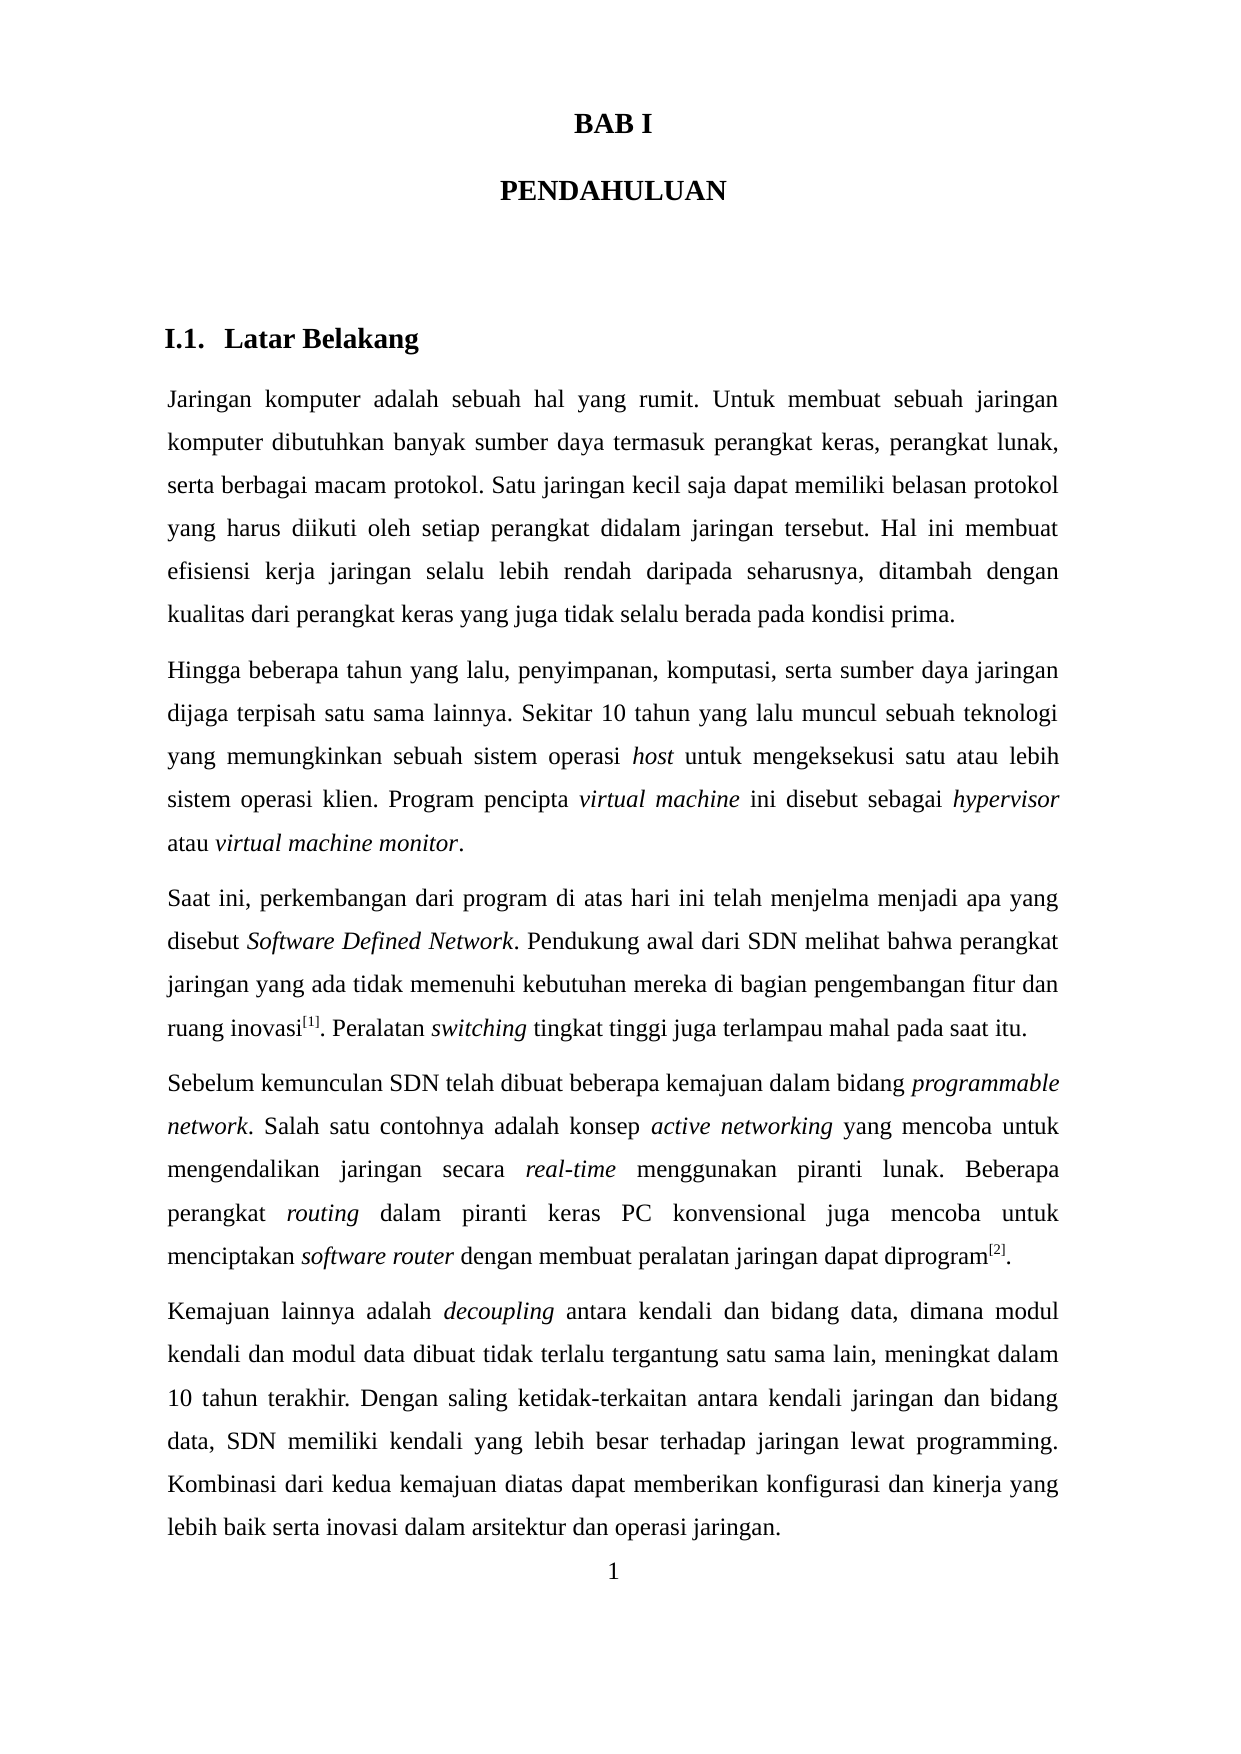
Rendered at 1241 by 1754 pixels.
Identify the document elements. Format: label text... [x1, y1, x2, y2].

subtitle Bab I PENDAHULUAN [167, 106, 1059, 207]
text Hingga beberapa tahun yang lalu, penyimpanan, komputasi, serta sumber daya jaringan dijaga terpisah satu sama lainnya. Sekitar 10 tahun yang lalu muncul sebuah teknologi yang memungkinkan sebuah sistem operasi host untuk mengeksekusi satu atau lebih sistem operasi klien. Program pencipta virtual machine ini disebut sebagai hypervisor atau virtual machine monitor. [167, 655, 1059, 856]
subtitle Latar Belakang [164, 321, 1062, 354]
text Saat ini, perkembangan dari program di atas hari ini telah menjelma menjadi apa yang disebut Software Defined Network. Pendukung awal dari SDN melihat bahwa perangkat jaringan yang ada tidak memenuhi kebutuhan mereka di bagian pengembangan fitur dan ruang inovasi[1]. Peralatan switching tingkat tinggi juga terlampau mahal pada saat itu. [167, 883, 1059, 1041]
text Sebelum kemunculan SDN telah dibuat beberapa kemajuan dalam bidang programmable network. Salah satu contohnya adalah konsep active networking yang mencoba untuk mengendalikan jaringan secara real-time menggunakan piranti lunak. Beberapa perangkat routing dalam piranti keras PC konvensional juga mencoba untuk menciptakan software router dengan membuat peralatan jaringan dapat diprogram[2]. [167, 1068, 1059, 1269]
text Kemajuan lainnya adalah decoupling antara kendali dan bidang data, dimana modul kendali dan modul data dibuat tidak terlalu tergantung satu sama lain, meningkat dalam 10 tahun terakhir. Dengan saling ketidak-terkaitan antara kendali jaringan dan bidang data, SDN memiliki kendali yang lebih besar terhadap jaringan lewat programming. Kombinasi dari kedua kemajuan diatas dapat memberikan konfigurasi dan kinerja yang lebih baik serta inovasi dalam arsitektur dan operasi jaringan. [167, 1296, 1059, 1541]
text Jaringan komputer adalah sebuah hal yang rumit. Untuk membuat sebuah jaringan komputer dibutuhkan banyak sumber daya termasuk perangkat keras, perangkat lunak, serta berbagai macam protokol. Satu jaringan kecil saja dapat memiliki belasan protokol yang harus diikuti oleh setiap perangkat didalam jaringan tersebut. Hal ini membuat efisiensi kerja jaringan selalu lebih rendah daripada seharusnya, ditambah dengan kualitas dari perangkat keras yang juga tidak selalu berada pada kondisi prima. [167, 384, 1059, 628]
